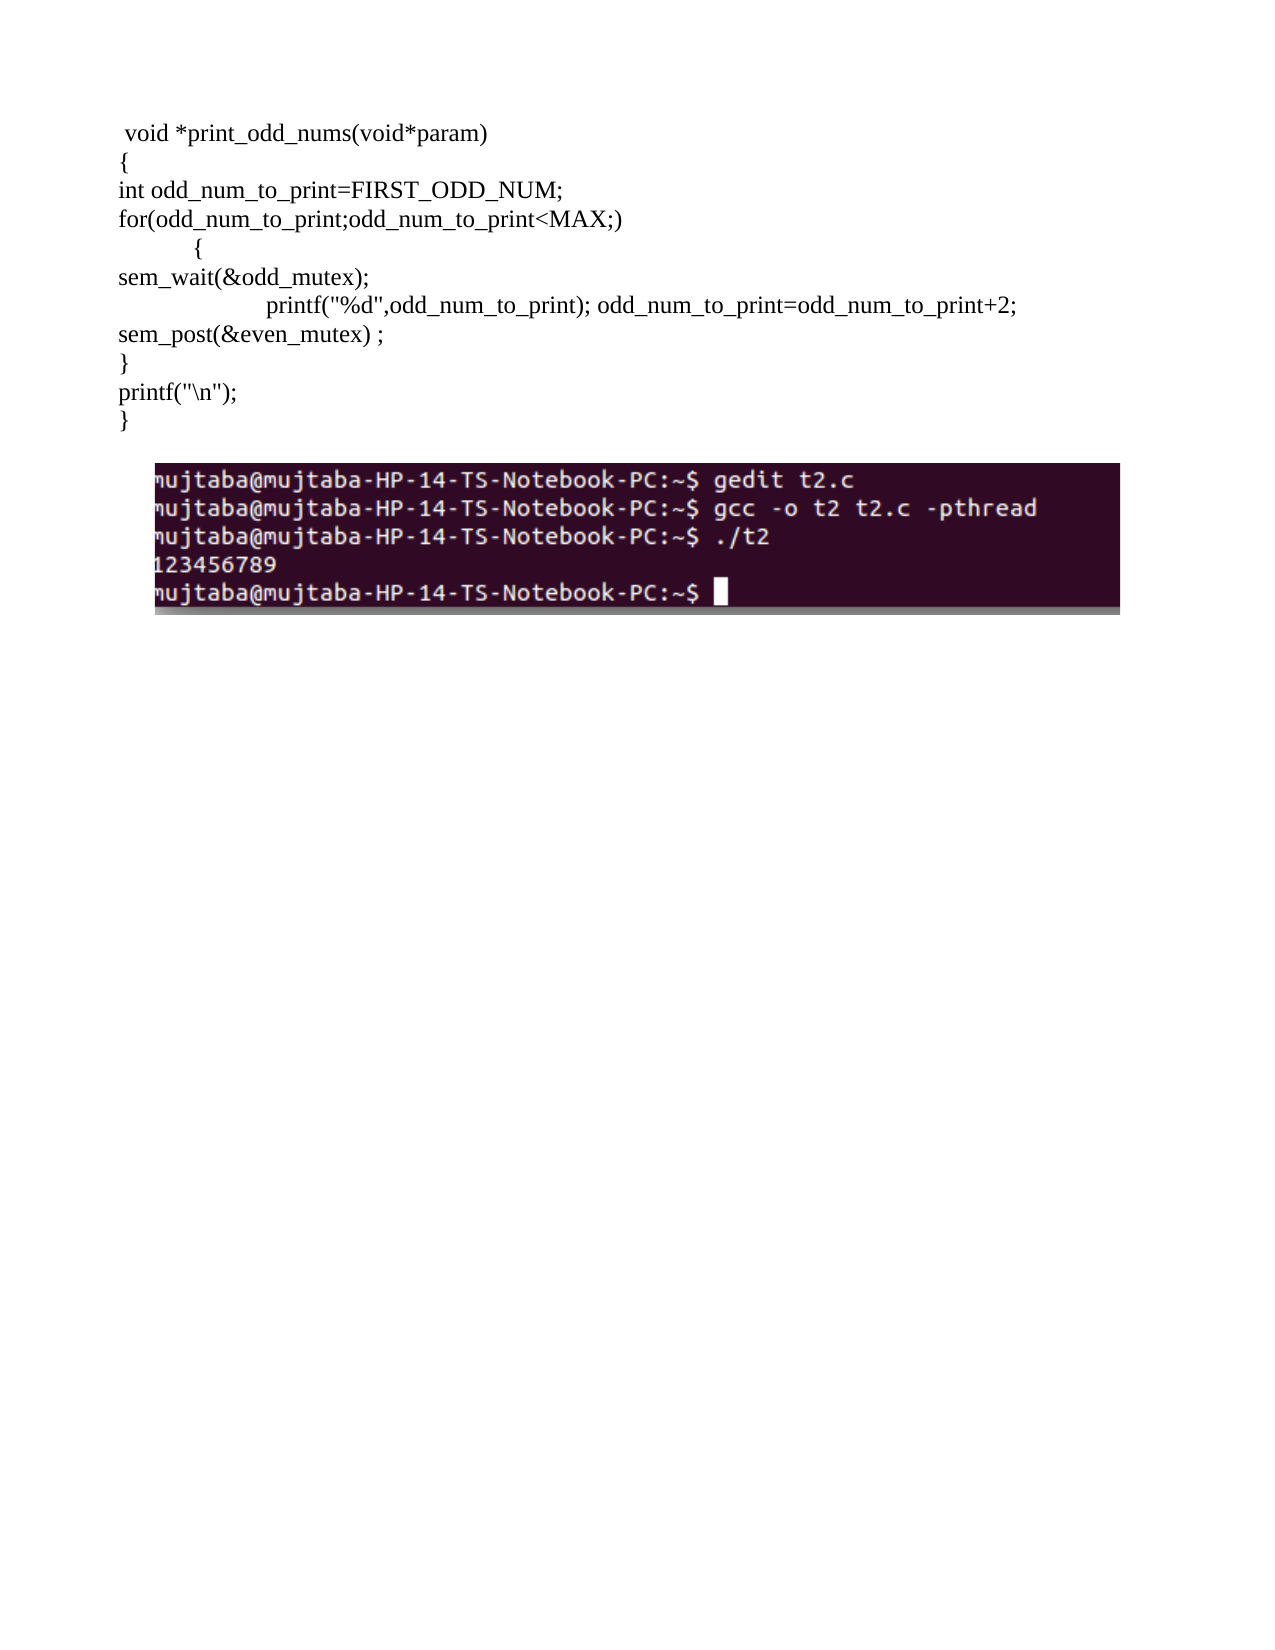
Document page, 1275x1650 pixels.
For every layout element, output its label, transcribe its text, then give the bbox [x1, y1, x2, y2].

text sem_post(&even_mutex) ; [118, 319, 1157, 348]
text printf("%d",odd_num_to_print); odd_num_to_print=odd_num_to_print+2; [118, 291, 1157, 319]
text { [118, 147, 1157, 176]
text printf("\n"); [118, 377, 1157, 406]
picture [154, 463, 1121, 615]
text int odd_num_to_print=FIRST_ODD_NUM; [118, 176, 1157, 204]
text { [118, 233, 1157, 262]
text } [118, 406, 1157, 434]
text } [118, 348, 1157, 377]
text sem_wait(&odd_mutex); [118, 262, 1157, 291]
text for(odd_num_to_print;odd_num_to_print<MAX;) [118, 204, 1157, 233]
text void *print_odd_nums(void*param) [118, 118, 1157, 147]
